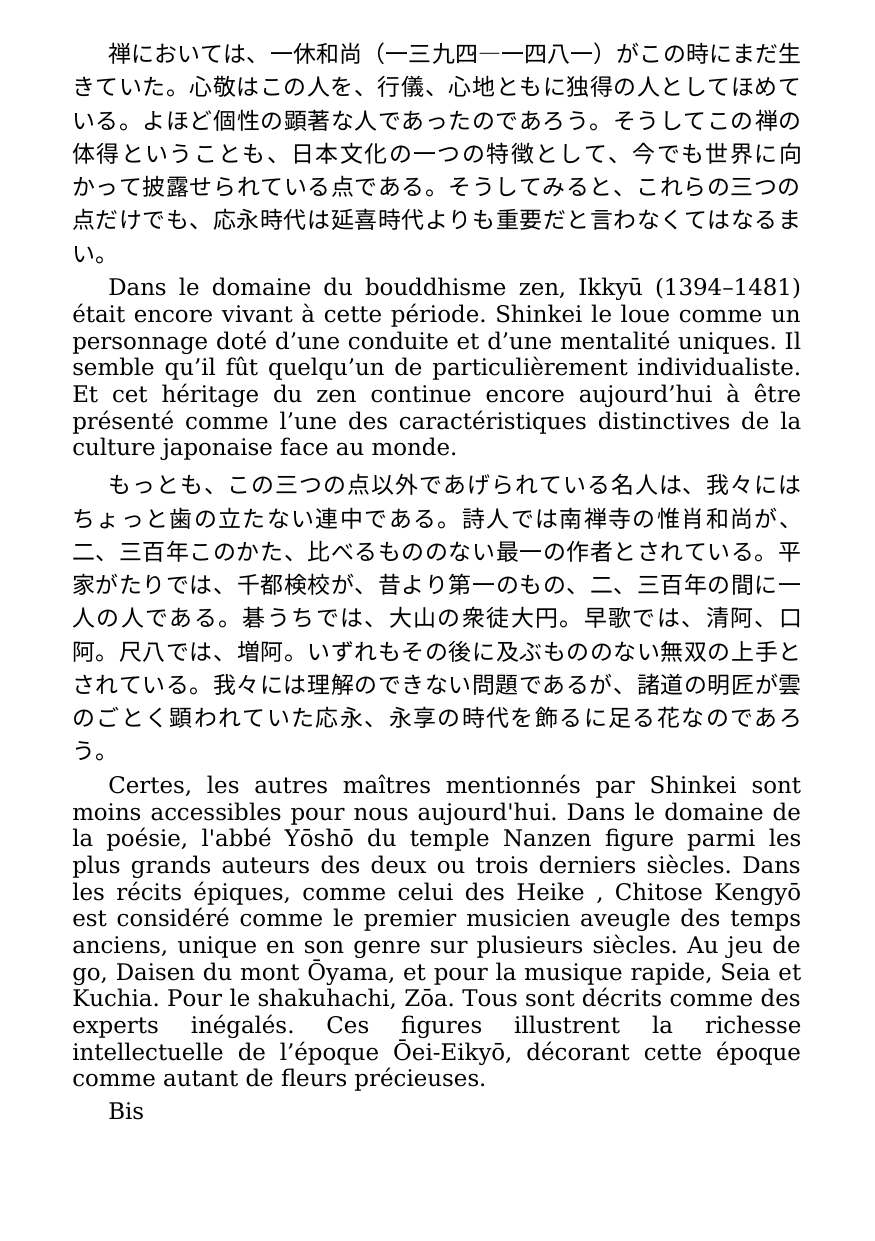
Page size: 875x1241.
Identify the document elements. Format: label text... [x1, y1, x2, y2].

text もっとも、この三つの点以外であげられている名人は、我々にはちょっと歯の立たない連中である。詩人では南禅寺の惟肖和尚が、二、三百年このかた、比べるもののない最一の作者とされている。平家がたりでは、千都検校が、昔より第一のもの、二、三百年の間に一人の人である。碁うちでは、大山の衆徒大円。早歌では、清阿、口阿。尺八では、増阿。いずれもその後に及ぶもののない無双の上手とされている。我々には理解のできない問題であるが、諸道の明匠が雲のごとく顕われていた応永、永享の時代を飾るに足る花なのであろう。 [72, 467, 802, 766]
text Bis [72, 1098, 802, 1125]
text Dans le domaine du bouddhisme zen, Ikkyū (1394–1481) était encore vivant à cette période. Shinkei le loue comme un personnage doté d’une conduite et d’une mentalité uniques. Il semble qu’il fût quelqu’un de particulièrement individualiste. Et cet héritage du zen continue encore aujourd’hui à être présenté comme l’une des caractéristiques distinctives de la culture japonaise face au monde. [72, 274, 802, 461]
text 禅においては、一休和尚（一三九四―一四八一）がこの時にまだ生きていた。心敬はこの人を、行儀、心地ともに独得の人としてほめている。よほど個性の顕著な人であったのであろう。そうしてこの禅の体得ということも、日本文化の一つの特徴として、今でも世界に向かって披露せられている点である。そうしてみると、これらの三つの点だけでも、応永時代は延喜時代よりも重要だと言わなくてはなるまい。 [72, 36, 802, 269]
text Certes, les autres maîtres mentionnés par Shinkei sont moins accessibles pour nous aujourd'hui. Dans le domaine de la poésie, l'abbé Yōshō du temple Nanzen figure parmi les plus grands auteurs des deux ou trois derniers siècles. Dans les récits épiques, comme celui des Heike , Chitose Kengyō est considéré comme le premier musicien aveugle des temps anciens, unique en son genre sur plusieurs siècles. Au jeu de go, Daisen du mont Ōyama, et pour la musique rapide, Seia et Kuchia. Pour le shakuhachi, Zōa. Tous sont décrits comme des experts inégalés. Ces figures illustrent la richesse intellectuelle de l’époque Ōei-Eikyō, décorant cette époque comme autant de fleurs précieuses. [72, 772, 802, 1092]
